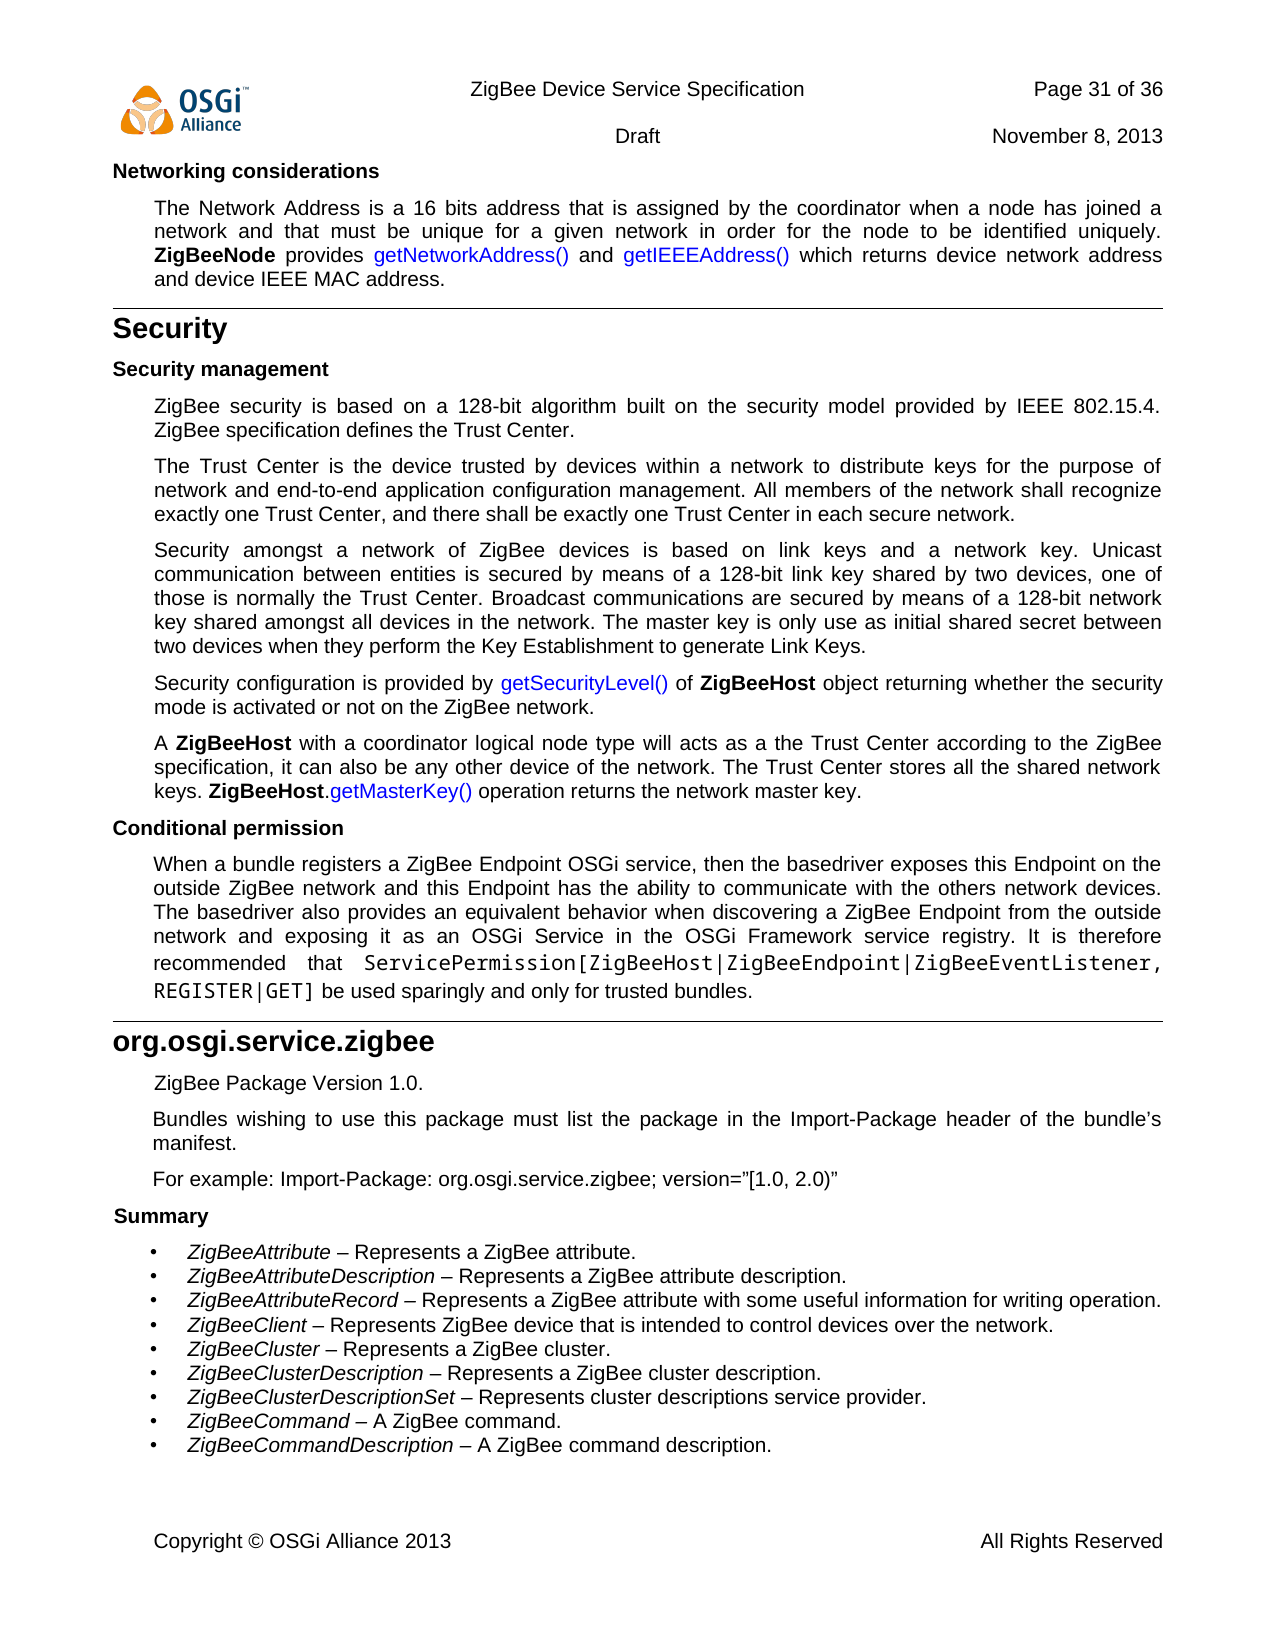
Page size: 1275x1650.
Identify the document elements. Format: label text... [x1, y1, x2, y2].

list ZigBeeClusterDescriptionSet – Represents cluster descriptions service provider. [150, 1384, 1163, 1409]
list ZigBeeCommand – A ZigBee command. [150, 1409, 1163, 1433]
text The Trust Center is the device trusted by devices within a network to distribute keys for the purpose of network and end-to-end application configuration management. All members of the network shall recognize exactly one Trust Center, and there shall be exactly one Trust Center in each secure network. [154, 454, 1163, 526]
list Security management [112, 357, 1163, 381]
list ZigBeeCommandDescription – A ZigBee command description. [150, 1433, 1163, 1457]
text ZigBee Package Version 1.0. [154, 1070, 1163, 1094]
list ZigBeeClusterDescription – Represents a ZigBee cluster description. [150, 1361, 1163, 1384]
text Security amongst a network of ZigBee devices is based on link keys and a network key. Unicast communication between entities is secured by means of a 128-bit link key shared by two devices, one of those is normally the Trust Center. Broadcast communications are secured by means of a 128-bit network key shared amongst all devices in the network. The master key is only use as initial shared secret between two devices when they perform the Key Establishment to generate Link Keys. [154, 538, 1163, 658]
list ZigBeeAttribute – Represents a ZigBee attribute. [150, 1240, 1163, 1264]
picture [113, 78, 257, 142]
subtitle Security [112, 309, 1163, 344]
text Summary [114, 1204, 1163, 1228]
list ZigBeeClient – Represents ZigBee device that is intended to control devices over the network. [150, 1312, 1163, 1336]
text For example: Import-Package: org.osgi.service.zigbee; version=”[1.0, 2.0)” [152, 1167, 1163, 1191]
list ZigBeeAttributeDescription – Represents a ZigBee attribute description. [150, 1264, 1163, 1288]
text A ZigBeeHost with a coordinator logical node type will acts as a the Trust Center according to the ZigBee specification, it can also be any other device of the network. The Trust Center stores all the shared network keys. ZigBeeHost.getMasterKey() operation returns the network master key. [154, 731, 1163, 803]
subtitle org.osgi.service.zigbee [112, 1022, 1163, 1058]
text ZigBee security is based on a 128-bit algorithm built on the security model provided by IEEE 802.15.4. ZigBee specification defines the Trust Center. [154, 393, 1163, 441]
list Conditional permission [112, 815, 1163, 839]
list Networking considerations [112, 159, 1163, 183]
list ZigBeeCluster – Represents a ZigBee cluster. [150, 1336, 1163, 1361]
text The Network Address is a 16 bits address that is assigned by the coordinator when a node has joined a network and that must be unique for a given network in order for the node to be identified uniquely. ZigBeeNode provides getNetworkAddress() and getIEEEAddress() which returns device network address and device IEEE MAC address. [154, 195, 1163, 291]
text Bundles wishing to use this package must list the package in the Import-Package header of the bundle’s manifest. [152, 1107, 1163, 1155]
text Security configuration is provided by getSecurityLevel() of ZigBeeHost object returning whether the security mode is activated or not on the ZigBee network. [154, 671, 1163, 718]
list ZigBeeAttributeRecord – Represents a ZigBee attribute with some useful information for writing operation. [150, 1288, 1163, 1312]
text When a bundle registers a ZigBee Endpoint OSGi service, then the basedriver exposes this Endpoint on the outside ZigBee network and this Endpoint has the ability to communicate with the others network devices. The basedriver also provides an equivalent behavior when discovering a ZigBee Endpoint from the outside network and exposing it as an OSGi Service in the OSGi Framework service registry. It is therefore recommended that ServicePermission[ZigBeeHost|ZigBeeEndpoint|ZigBeeEventListener, REGISTER|GET] be used sparingly and only for trusted bundles. [153, 852, 1163, 1004]
